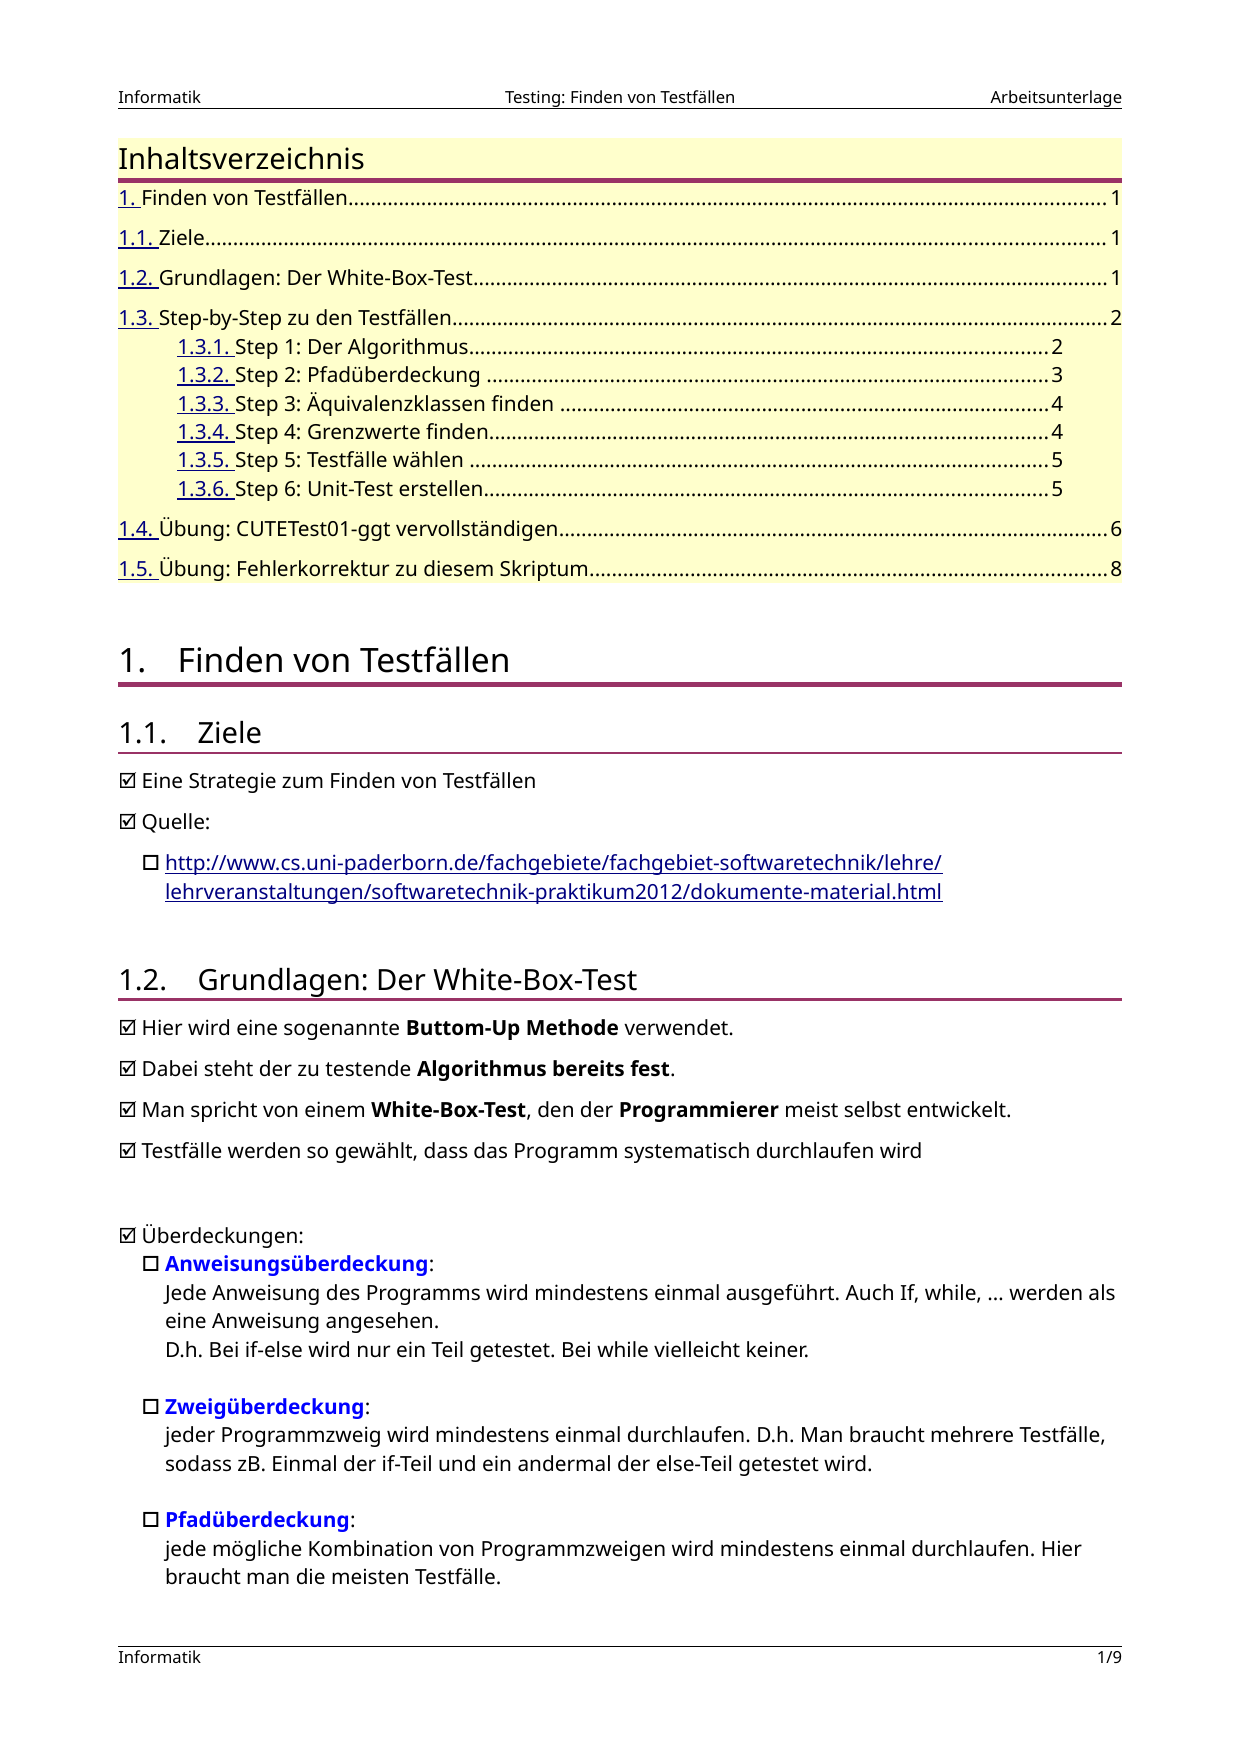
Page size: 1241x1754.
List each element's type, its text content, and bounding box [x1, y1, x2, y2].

text 1.3. Step-by-Step zu den Testfällen 2 [118, 303, 1122, 332]
text 1.4. Übung: CUTETest01-ggt vervollständigen 6 [118, 514, 1122, 543]
text 1.3.3. Step 3: Äquivalenzklassen finden 4 [177, 389, 1122, 417]
text 1.2. Grundlagen: Der White-Box-Test 1 [118, 263, 1122, 292]
text 1. Finden von Testfällen 1 [118, 183, 1122, 211]
list Überdeckungen: [118, 1221, 1122, 1249]
text 1.3.1. Step 1: Der Algorithmus 2 [177, 332, 1122, 360]
subtitle Finden von Testfällen [118, 636, 1122, 682]
list Hier wird eine sogenannte Buttom-Up Methode verwendet. [118, 1013, 1122, 1041]
text 1.3.6. Step 6: Unit-Test erstellen 5 [177, 474, 1122, 502]
list Dabei steht der zu testende Algorithmus bereits fest. [118, 1054, 1122, 1082]
text 1.3.4. Step 4: Grenzwerte finden 4 [177, 417, 1122, 446]
text 1.3.2. Step 2: Pfadüberdeckung 3 [177, 360, 1122, 389]
text 1.5. Übung: Fehlerkorrektur zu diesem Skriptum 8 [118, 554, 1122, 583]
text 1.3.5. Step 5: Testfälle wählen 5 [177, 446, 1122, 474]
list Eine Strategie zum Finden von Testfällen [118, 767, 1122, 795]
list Anweisungsüberdeckung: Jede Anweisung des Programms wird mindestens einmal ausgeführt. Auch If, while, … werden als eine Anweisung angesehen. D.h. Bei if-else wird nur ein Teil getestet. Bei while vielleicht keiner. [141, 1249, 1122, 1392]
list Pfadüberdeckung: jede mögliche Kombination von Programmzweigen wird mindestens einmal durchlaufen. Hier braucht man die meisten Testfälle. [141, 1506, 1122, 1591]
list Quelle: [118, 807, 1122, 836]
subtitle Inhaltsverzeichnis [118, 138, 1122, 178]
list http://www.cs.uni-paderborn.de/fachgebiete/fachgebiet-softwaretechnik/lehre/lehrveranstaltungen/softwaretechnik-praktikum2012/dokumente-material.html [141, 848, 1122, 934]
text 1.1. Ziele 1 [118, 223, 1122, 251]
list Man spricht von einem White-Box-Test, den der Programmierer meist selbst entwickelt. [118, 1095, 1122, 1123]
list Testfälle werden so gewählt, dass das Programm systematisch durchlaufen wird [118, 1136, 1122, 1193]
subtitle Grundlagen: Der White-Box-Test [118, 959, 1122, 998]
list Zweigüberdeckung: jeder Programmzweig wird mindestens einmal durchlaufen. D.h. Man braucht mehrere Testfälle, sodass zB. Einmal der if-Teil und ein andermal der else-Teil getestet wird. [141, 1392, 1122, 1506]
subtitle Ziele [118, 712, 1122, 752]
